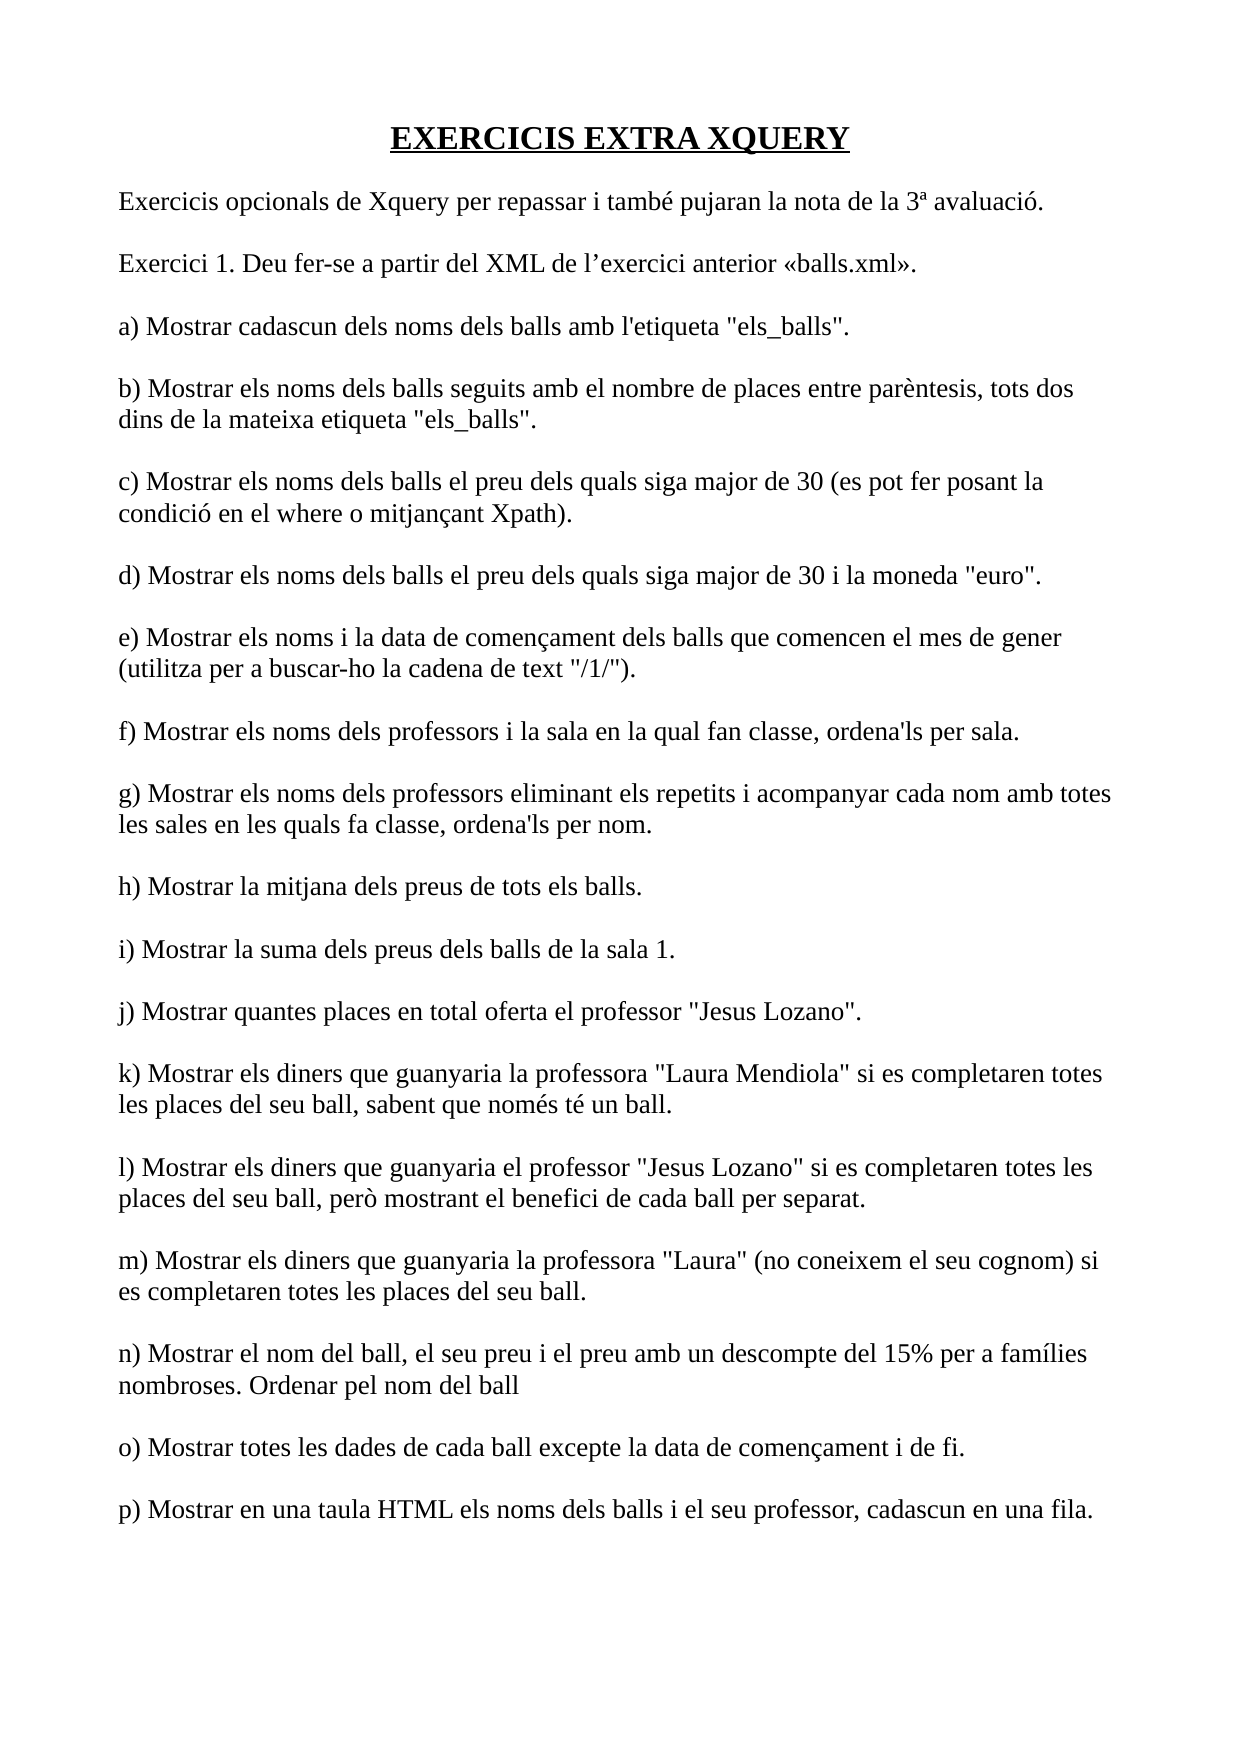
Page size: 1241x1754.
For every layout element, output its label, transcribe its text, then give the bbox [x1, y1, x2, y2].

text b) Mostrar els noms dels balls seguits amb el nombre de places entre parèntesis, tots dos dins de la mateixa etiqueta "els_balls". [118, 372, 1122, 434]
text m) Mostrar els diners que guanyaria la professora "Laura" (no coneixem el seu cognom) si es completaren totes les places del seu ball. [118, 1244, 1122, 1306]
text f) Mostrar els noms dels professors i la sala en la qual fan classe, ordena'ls per sala. [118, 715, 1122, 746]
text j) Mostrar quantes places en total oferta el professor "Jesus Lozano". [118, 995, 1122, 1026]
text d) Mostrar els noms dels balls el preu dels quals siga major de 30 i la moneda "euro". [118, 559, 1122, 590]
text EXERCICIS EXTRA XQUERY [118, 118, 1122, 156]
text h) Mostrar la mitjana dels preus de tots els balls. [118, 870, 1122, 902]
text o) Mostrar totes les dades de cada ball excepte la data de començament i de fi. [118, 1431, 1122, 1462]
text p) Mostrar en una taula HTML els noms dels balls i el seu professor, cadascun en una fila. [118, 1493, 1122, 1524]
text c) Mostrar els noms dels balls el preu dels quals siga major de 30 (es pot fer posant la condició en el where o mitjançant Xpath). [118, 466, 1122, 528]
text Exercici 1. Deu fer-se a partir del XML de l’exercici anterior «balls.xml». [118, 247, 1122, 279]
text i) Mostrar la suma dels preus dels balls de la sala 1. [118, 933, 1122, 964]
text n) Mostrar el nom del ball, el seu preu i el preu amb un descompte del 15% per a famílies nombroses. Ordenar pel nom del ball [118, 1338, 1122, 1400]
text l) Mostrar els diners que guanyaria el professor "Jesus Lozano" si es completaren totes les places del seu ball, però mostrant el benefici de cada ball per separat. [118, 1151, 1122, 1213]
text Exercicis opcionals de Xquery per repassar i també pujaran la nota de la 3ª avaluació. [118, 185, 1122, 216]
text k) Mostrar els diners que guanyaria la professora "Laura Mendiola" si es completaren totes les places del seu ball, sabent que només té un ball. [118, 1057, 1122, 1119]
text a) Mostrar cadascun dels noms dels balls amb l'etiqueta "els_balls". [118, 310, 1122, 341]
text g) Mostrar els noms dels professors eliminant els repetits i acompanyar cada nom amb totes les sales en les quals fa classe, ordena'ls per nom. [118, 777, 1122, 839]
text e) Mostrar els noms i la data de començament dels balls que comencen el mes de gener (utilitza per a buscar-ho la cadena de text "/1/"). [118, 621, 1122, 683]
